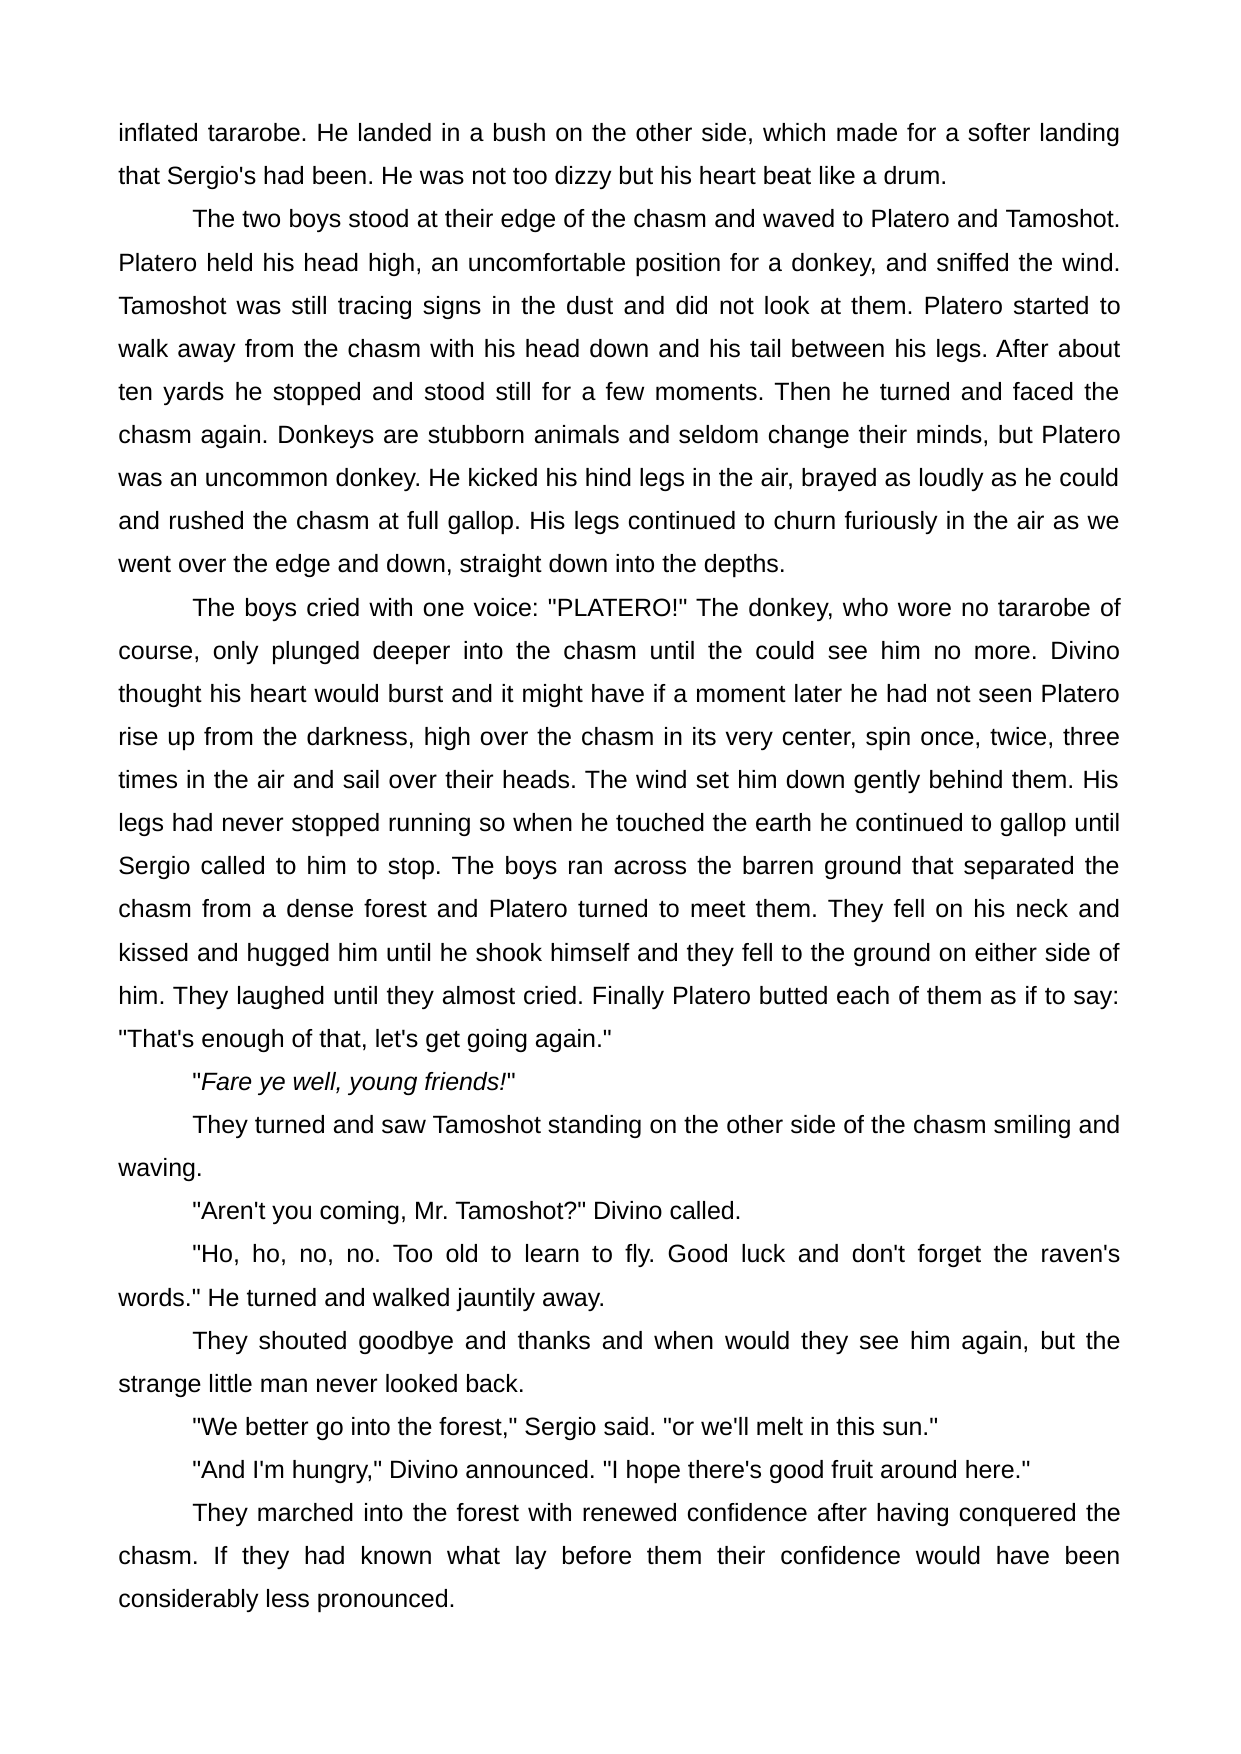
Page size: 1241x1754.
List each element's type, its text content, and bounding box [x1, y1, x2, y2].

text The boys cried with one voice: "PLATERO!" The donkey, who wore no tararobe of course, only plunged deeper into the chasm until the could see him no more. Divino thought his heart would burst and it might have if a moment later he had not seen Platero rise up from the darkness, high over the chasm in its very center, spin once, twice, three times in the air and sail over their heads. The wind set him down gently behind them. His legs had never stopped running so when he touched the earth he continued to gallop until Sergio called to him to stop. The boys ran across the barren ground that separated the chasm from a dense forest and Platero turned to meet them. They fell on his neck and kissed and hugged him until he shook himself and they fell to the ground on either side of him. They laughed until they almost cried. Finally Platero butted each of them as if to say: "That's enough of that, let's get going again." [118, 592, 1122, 1052]
text "And I'm hungry," Divino announced. "I hope there's good fruit around here." [118, 1455, 1122, 1484]
text "Ho, ho, no, no. Too old to learn to fly. Good luck and don't forget the raven's words." He turned and walked jauntily away. [118, 1239, 1122, 1311]
text "Aren't you coming, Mr. Tamoshot?" Divino called. [118, 1196, 1122, 1225]
text They turned and saw Tamoshot standing on the other side of the chasm smiling and waving. [118, 1110, 1122, 1182]
text The two boys stood at their edge of the chasm and waved to Platero and Tamoshot. Platero held his head high, an uncomfortable position for a donkey, and sniffed the wind. Tamoshot was still tracing signs in the dust and did not look at them. Platero started to walk away from the chasm with his head down and his tail between his legs. After about ten yards he stopped and stood still for a few moments. Then he turned and faced the chasm again. Donkeys are stubborn animals and seldom change their minds, but Platero was an uncommon donkey. He kicked his hind legs in the air, brayed as loudly as he could and rushed the chasm at full gallop. His legs continued to churn furiously in the air as we went over the edge and down, straight down into the depths. [118, 204, 1122, 578]
text They shouted goodbye and thanks and when would they see him again, but the strange little man never looked back. [118, 1326, 1122, 1397]
text They marched into the forest with renewed confidence after having conquered the chasm. If they had known what lay before them their confidence would have been considerably less pronounced. [118, 1498, 1122, 1613]
text "Fare ye well, young friends!" [118, 1067, 1122, 1096]
text inflated tararobe. He landed in a bush on the other side, which made for a softer landing that Sergio's had been. He was not too dizzy but his heart beat like a drum. [118, 118, 1122, 190]
text "We better go into the forest," Sergio said. "or we'll melt in this sun." [118, 1412, 1122, 1441]
